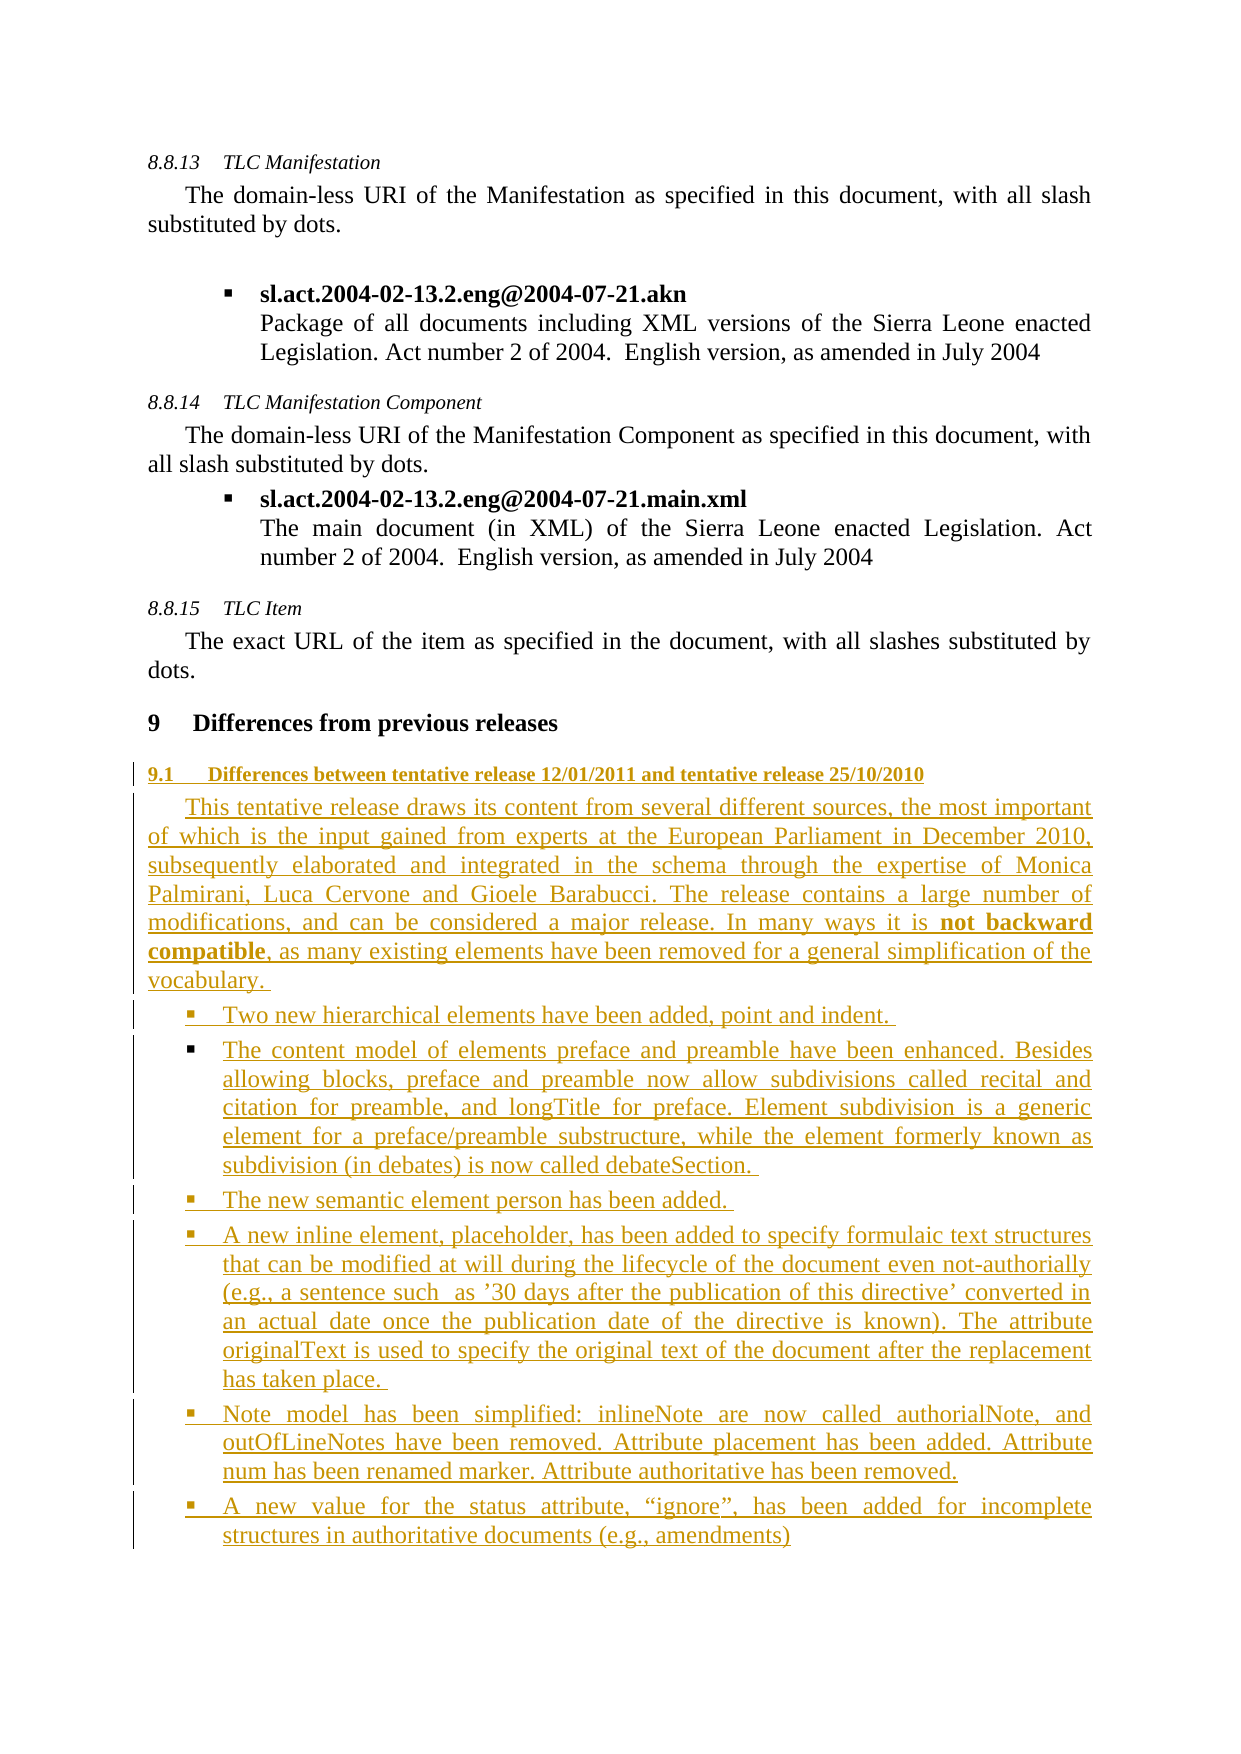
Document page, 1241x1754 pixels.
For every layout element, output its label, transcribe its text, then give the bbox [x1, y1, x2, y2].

text Palmirani, Luca Cervone and Gioele Barabucci. The release contains a large number of [148, 876, 1092, 904]
text This tentative release draws its content from several different sources, the most important of which is the input gained from experts at the European Parliament in December 2010, [148, 792, 1092, 846]
list A new inline element, placeholder, has been added to specify formulaic text structures [185, 1220, 1092, 1245]
list that can be modified at will during the lifecycle of the document even not-authorially (e.g., a sentence such as ’30 days after the publication of this directive’ converted in an actual date once the publication date of the directive is known). The attribute originalText is used to specify the original text of the document after the replacement has taken place. [185, 1246, 1092, 1392]
list sl.act.2004-02-13.2.eng@2004-07-21.akn Package of all documents including XML versions of the Sierra Leone enacted Legislation. Act number 2 of 2004. English version, as amended in July 2004 [222, 279, 1092, 365]
list A new value for the status attribute, “ignore”, has been added for incomplete structures in authoritative documents (e.g., amendments) [185, 1491, 1092, 1549]
subtitle Differences from previous releases [148, 708, 1092, 737]
list Two new hierarchical elements have been added, point and indent. [185, 1000, 1092, 1029]
subtitle TLC Manifestation [148, 150, 1092, 174]
subtitle Differences between tentative release 12/01/2011 and tentative release 25/10/2010 [148, 762, 1092, 786]
list Note model has been simplified: inlineNote are now called authorialNote, and [185, 1399, 1092, 1424]
subtitle TLC Item [148, 596, 1092, 620]
subtitle TLC Manifestation Component [148, 390, 1092, 414]
text The domain-less URI of the Manifestation as specified in this document, with all slash substituted by dots. [148, 180, 1092, 238]
list The new semantic element person has been added. [185, 1185, 1092, 1214]
text modifications, and can be considered a major release. In many ways it is not backward [148, 905, 1092, 932]
text The domain-less URI of the Manifestation Component as specified in this document, with all slash substituted by dots. [148, 421, 1092, 478]
list outOfLineNotes have been removed. Attribute placement has been added. Attribute num has been renamed marker. Attribute authoritative has been removed. [185, 1425, 1092, 1485]
text subsequently elaborated and integrated in the schema through the expertise of Monica [148, 848, 1092, 875]
list The content model of elements preface and preamble have been enhanced. Besides allowing blocks, preface and preamble now allow subdivisions called recital and citation for preamble, and longTitle for preface. Element subdivision is a generic element for a preface/preamble substructure, while the element formerly known as subdivision (in debates) is now called debateSection. [185, 1035, 1092, 1179]
text compatible, as many existing elements have been removed for a general simplification of the [148, 934, 1092, 961]
text The exact URL of the item as specified in the document, with all slashes substituted by dots. [148, 626, 1092, 683]
text vocabulary. [148, 963, 1092, 994]
list sl.act.2004-02-13.2.eng@2004-07-21.main.xml The main document (in XML) of the Sierra Leone enacted Legislation. Act number 2 of 2004. English version, as amended in July 2004 [222, 484, 1092, 571]
